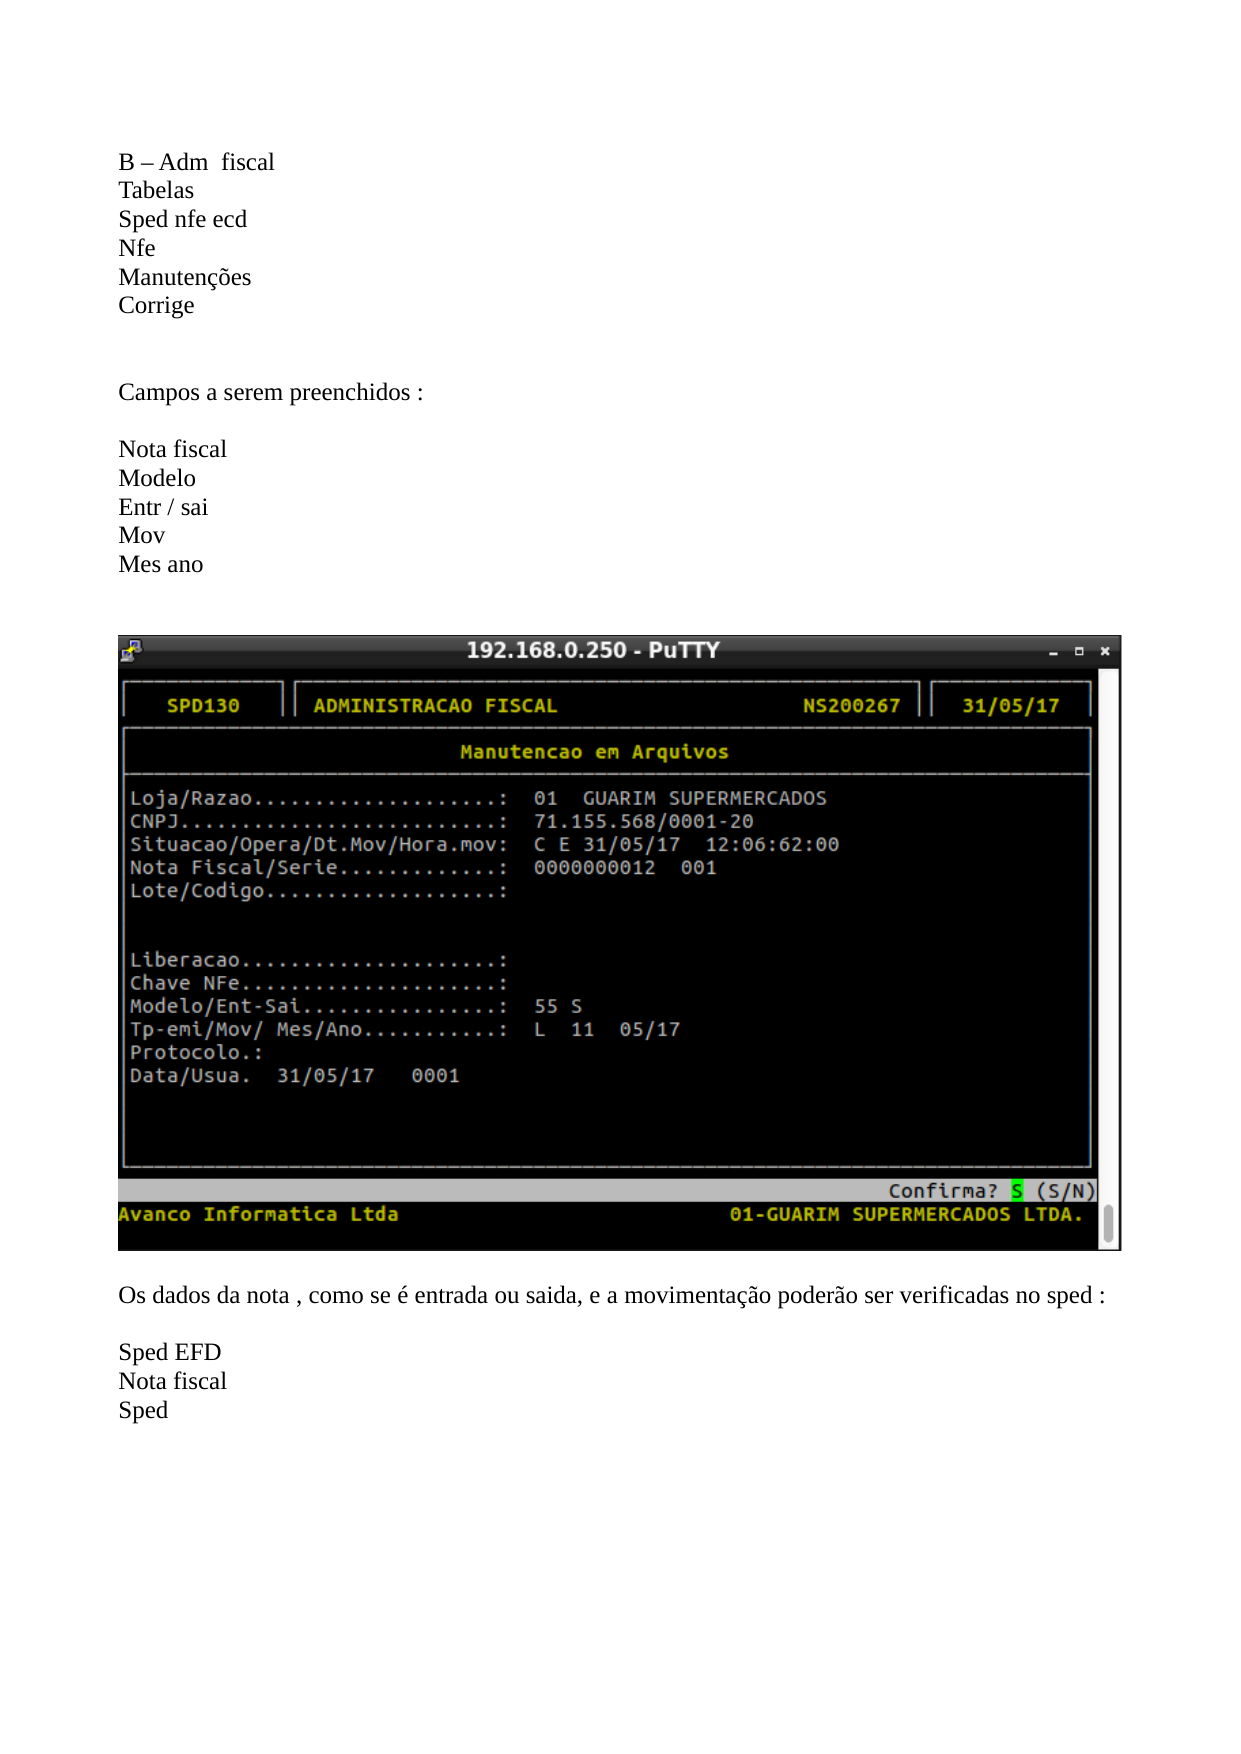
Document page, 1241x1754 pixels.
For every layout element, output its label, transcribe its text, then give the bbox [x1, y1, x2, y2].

text Os dados da nota , como se é entrada ou saida, e a movimentação poderão ser verificadas no sped : Sped EFD Nota fiscal Sped [118, 1280, 1122, 1423]
text B – Adm fiscal Tabelas Sped nfe ecd Nfe Manutenções Corrige Campos a serem preenchidos : Nota fiscal Modelo Entr / sai Mov Mes ano [118, 147, 1122, 578]
picture [118, 635, 1123, 1251]
